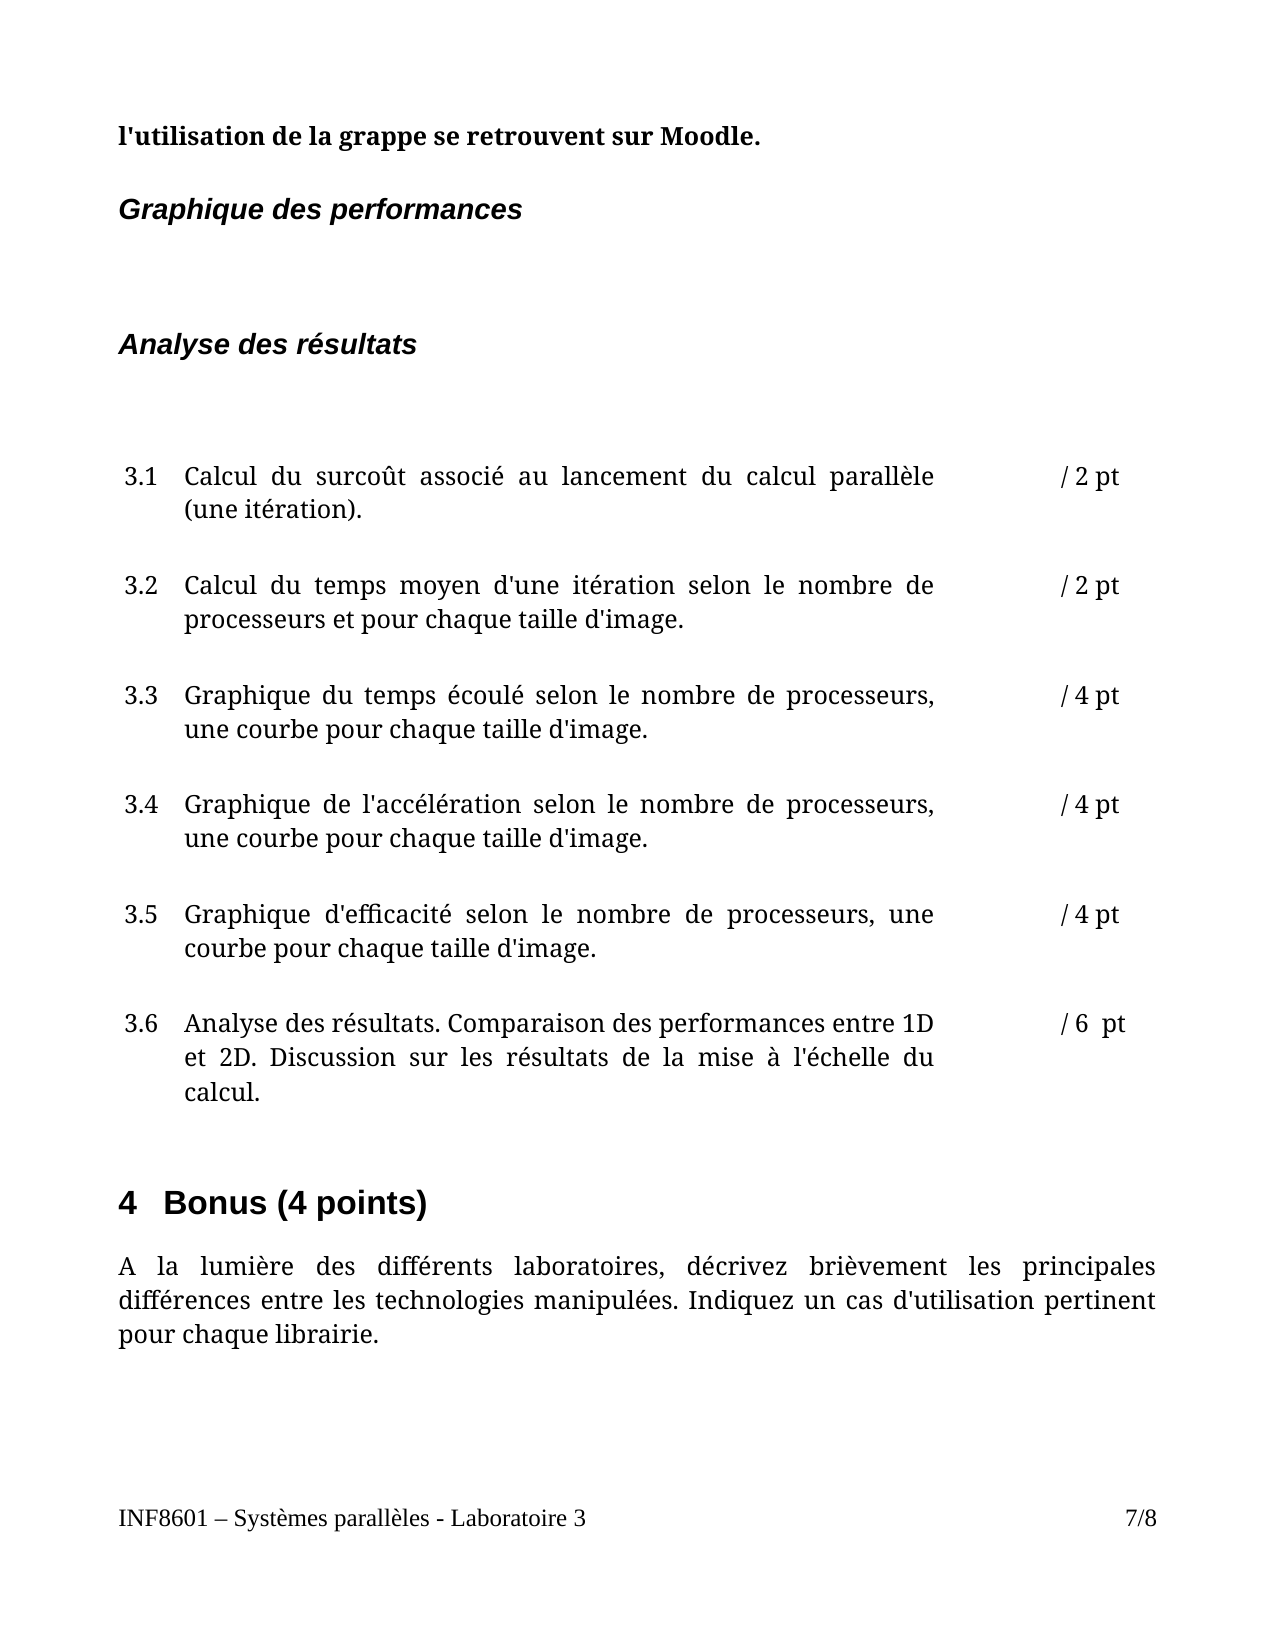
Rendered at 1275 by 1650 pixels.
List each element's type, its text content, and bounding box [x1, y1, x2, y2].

subtitle Bonus (4 points) [118, 1183, 1157, 1221]
table_cell Calcul du temps moyen d'une itération selon le nombre de processeurs et pour chaque taille d'image. [118, 547, 941, 657]
table_header / 2 pt [1049, 438, 1157, 547]
table_cell [941, 876, 1049, 985]
table_cell [941, 657, 1049, 766]
table_cell [941, 985, 1049, 1129]
table_cell / 4 pt [1049, 876, 1157, 985]
table_cell / 4 pt [1049, 657, 1157, 766]
table_cell [941, 547, 1049, 657]
table_header Calcul du surcoût associé au lancement du calcul parallèle (une itération). [118, 438, 941, 547]
table_cell Analyse des résultats. Comparaison des performances entre 1D et 2D. Discussion sur les résultats de la mise à l'échelle du calcul. [118, 985, 941, 1129]
subtitle Analyse des résultats [118, 327, 1157, 361]
table_cell Graphique de l'accélération selon le nombre de processeurs, une courbe pour chaque taille d'image. [118, 766, 941, 876]
table_cell [941, 766, 1049, 876]
table_header [941, 438, 1049, 547]
text A la lumière des différents laboratoires, décrivez brièvement les principales différences entre les technologies manipulées. Indiquez un cas d'utilisation pertinent pour chaque librairie. [118, 1249, 1157, 1351]
subtitle Graphique des performances [118, 192, 1157, 226]
table_cell / 2 pt [1049, 547, 1157, 657]
table_cell / 4 pt [1049, 766, 1157, 876]
text l'utilisation de la grappe se retrouvent sur Moodle. [118, 118, 1157, 152]
table_cell Graphique du temps écoulé selon le nombre de processeurs, une courbe pour chaque taille d'image. [118, 657, 941, 766]
table_cell / 6 pt [1049, 985, 1157, 1129]
table_cell Graphique d'efficacité selon le nombre de processeurs, une courbe pour chaque taille d'image. [118, 876, 941, 985]
